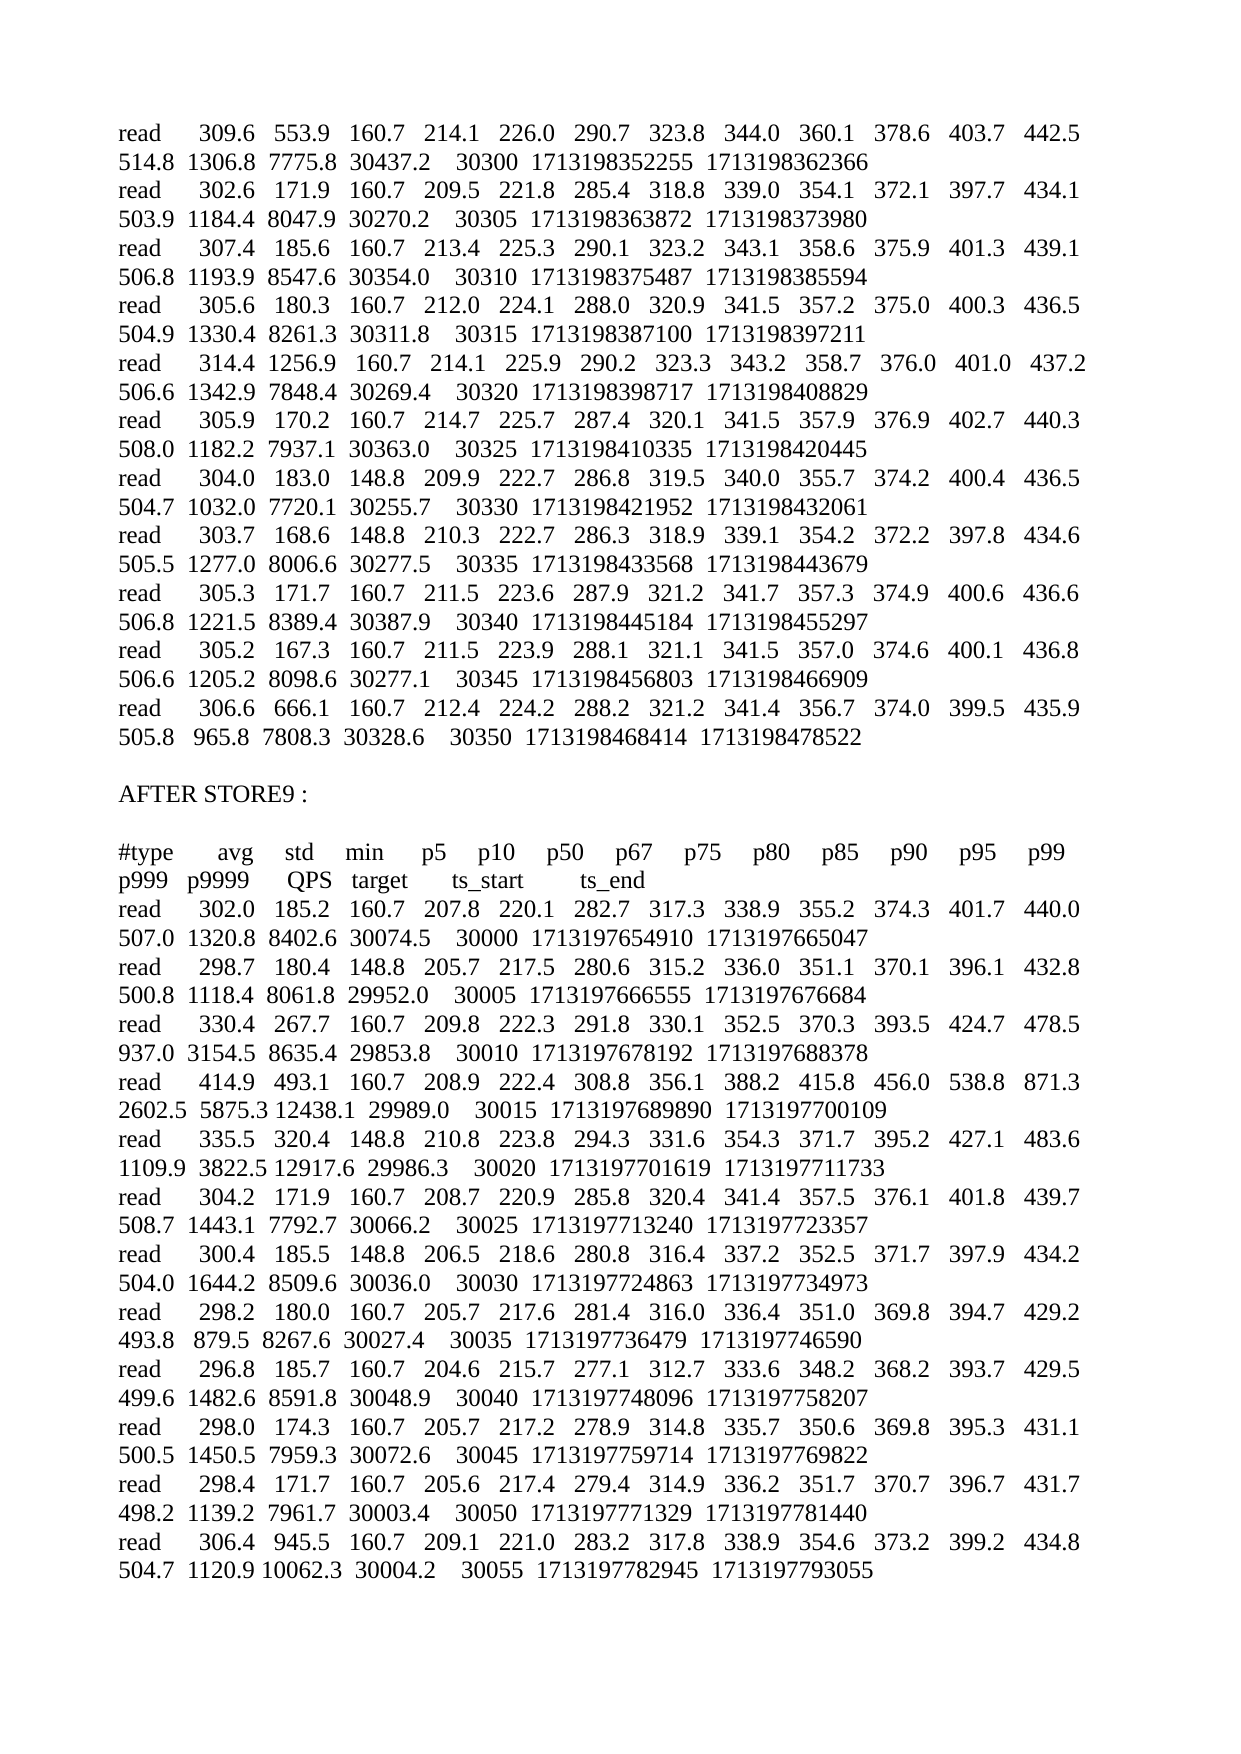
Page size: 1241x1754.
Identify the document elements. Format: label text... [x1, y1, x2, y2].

text read 298.0 174.3 160.7 205.7 217.2 278.9 314.8 335.7 350.6 369.8 395.3 431.1 500.5 1450.5 7959.3 30072.6 30045 1713197759714 1713197769822 [118, 1412, 1122, 1469]
text read 314.4 1256.9 160.7 214.1 225.9 290.2 323.3 343.2 358.7 376.0 401.0 437.2 506.6 1342.9 7848.4 30269.4 30320 1713198398717 1713198408829 [118, 348, 1122, 406]
text read 298.7 180.4 148.8 205.7 217.5 280.6 315.2 336.0 351.1 370.1 396.1 432.8 500.8 1118.4 8061.8 29952.0 30005 1713197666555 1713197676684 [118, 952, 1122, 1009]
text read 306.4 945.5 160.7 209.1 221.0 283.2 317.8 338.9 354.6 373.2 399.2 434.8 504.7 1120.9 10062.3 30004.2 30055 1713197782945 1713197793055 [118, 1527, 1122, 1584]
text read 305.2 167.3 160.7 211.5 223.9 288.1 321.1 341.5 357.0 374.6 400.1 436.8 506.6 1205.2 8098.6 30277.1 30345 1713198456803 1713198466909 [118, 636, 1122, 693]
text read 302.6 171.9 160.7 209.5 221.8 285.4 318.8 339.0 354.1 372.1 397.7 434.1 503.9 1184.4 8047.9 30270.2 30305 1713198363872 1713198373980 [118, 176, 1122, 233]
text #type avg std min p5 p10 p50 p67 p75 p80 p85 p90 p95 p99 p999 p9999 QPS target ts_start ts_end [118, 837, 1122, 894]
text read 303.7 168.6 148.8 210.3 222.7 286.3 318.9 339.1 354.2 372.2 397.8 434.6 505.5 1277.0 8006.6 30277.5 30335 1713198433568 1713198443679 [118, 521, 1122, 578]
text read 298.4 171.7 160.7 205.6 217.4 279.4 314.9 336.2 351.7 370.7 396.7 431.7 498.2 1139.2 7961.7 30003.4 30050 1713197771329 1713197781440 [118, 1469, 1122, 1527]
text read 335.5 320.4 148.8 210.8 223.8 294.3 331.6 354.3 371.7 395.2 427.1 483.6 1109.9 3822.5 12917.6 29986.3 30020 1713197701619 1713197711733 [118, 1124, 1122, 1182]
text read 298.2 180.0 160.7 205.7 217.6 281.4 316.0 336.4 351.0 369.8 394.7 429.2 493.8 879.5 8267.6 30027.4 30035 1713197736479 1713197746590 [118, 1297, 1122, 1354]
text read 300.4 185.5 148.8 206.5 218.6 280.8 316.4 337.2 352.5 371.7 397.9 434.2 504.0 1644.2 8509.6 30036.0 30030 1713197724863 1713197734973 [118, 1239, 1122, 1297]
text read 305.9 170.2 160.7 214.7 225.7 287.4 320.1 341.5 357.9 376.9 402.7 440.3 508.0 1182.2 7937.1 30363.0 30325 1713198410335 1713198420445 [118, 406, 1122, 463]
text read 302.0 185.2 160.7 207.8 220.1 282.7 317.3 338.9 355.2 374.3 401.7 440.0 507.0 1320.8 8402.6 30074.5 30000 1713197654910 1713197665047 [118, 894, 1122, 952]
text read 307.4 185.6 160.7 213.4 225.3 290.1 323.2 343.1 358.6 375.9 401.3 439.1 506.8 1193.9 8547.6 30354.0 30310 1713198375487 1713198385594 [118, 233, 1122, 291]
text read 414.9 493.1 160.7 208.9 222.4 308.8 356.1 388.2 415.8 456.0 538.8 871.3 2602.5 5875.3 12438.1 29989.0 30015 1713197689890 1713197700109 [118, 1067, 1122, 1124]
text read 309.6 553.9 160.7 214.1 226.0 290.7 323.8 344.0 360.1 378.6 403.7 442.5 514.8 1306.8 7775.8 30437.2 30300 1713198352255 1713198362366 [118, 118, 1122, 176]
text read 305.3 171.7 160.7 211.5 223.6 287.9 321.2 341.7 357.3 374.9 400.6 436.6 506.8 1221.5 8389.4 30387.9 30340 1713198445184 1713198455297 [118, 578, 1122, 636]
text read 306.6 666.1 160.7 212.4 224.2 288.2 321.2 341.4 356.7 374.0 399.5 435.9 505.8 965.8 7808.3 30328.6 30350 1713198468414 1713198478522 [118, 693, 1122, 751]
text read 304.0 183.0 148.8 209.9 222.7 286.8 319.5 340.0 355.7 374.2 400.4 436.5 504.7 1032.0 7720.1 30255.7 30330 1713198421952 1713198432061 [118, 463, 1122, 521]
text read 304.2 171.9 160.7 208.7 220.9 285.8 320.4 341.4 357.5 376.1 401.8 439.7 508.7 1443.1 7792.7 30066.2 30025 1713197713240 1713197723357 [118, 1182, 1122, 1239]
text read 305.6 180.3 160.7 212.0 224.1 288.0 320.9 341.5 357.2 375.0 400.3 436.5 504.9 1330.4 8261.3 30311.8 30315 1713198387100 1713198397211 [118, 291, 1122, 348]
text read 296.8 185.7 160.7 204.6 215.7 277.1 312.7 333.6 348.2 368.2 393.7 429.5 499.6 1482.6 8591.8 30048.9 30040 1713197748096 1713197758207 [118, 1354, 1122, 1412]
text read 330.4 267.7 160.7 209.8 222.3 291.8 330.1 352.5 370.3 393.5 424.7 478.5 937.0 3154.5 8635.4 29853.8 30010 1713197678192 1713197688378 [118, 1009, 1122, 1067]
text AFTER STORE9 : [118, 779, 1122, 808]
